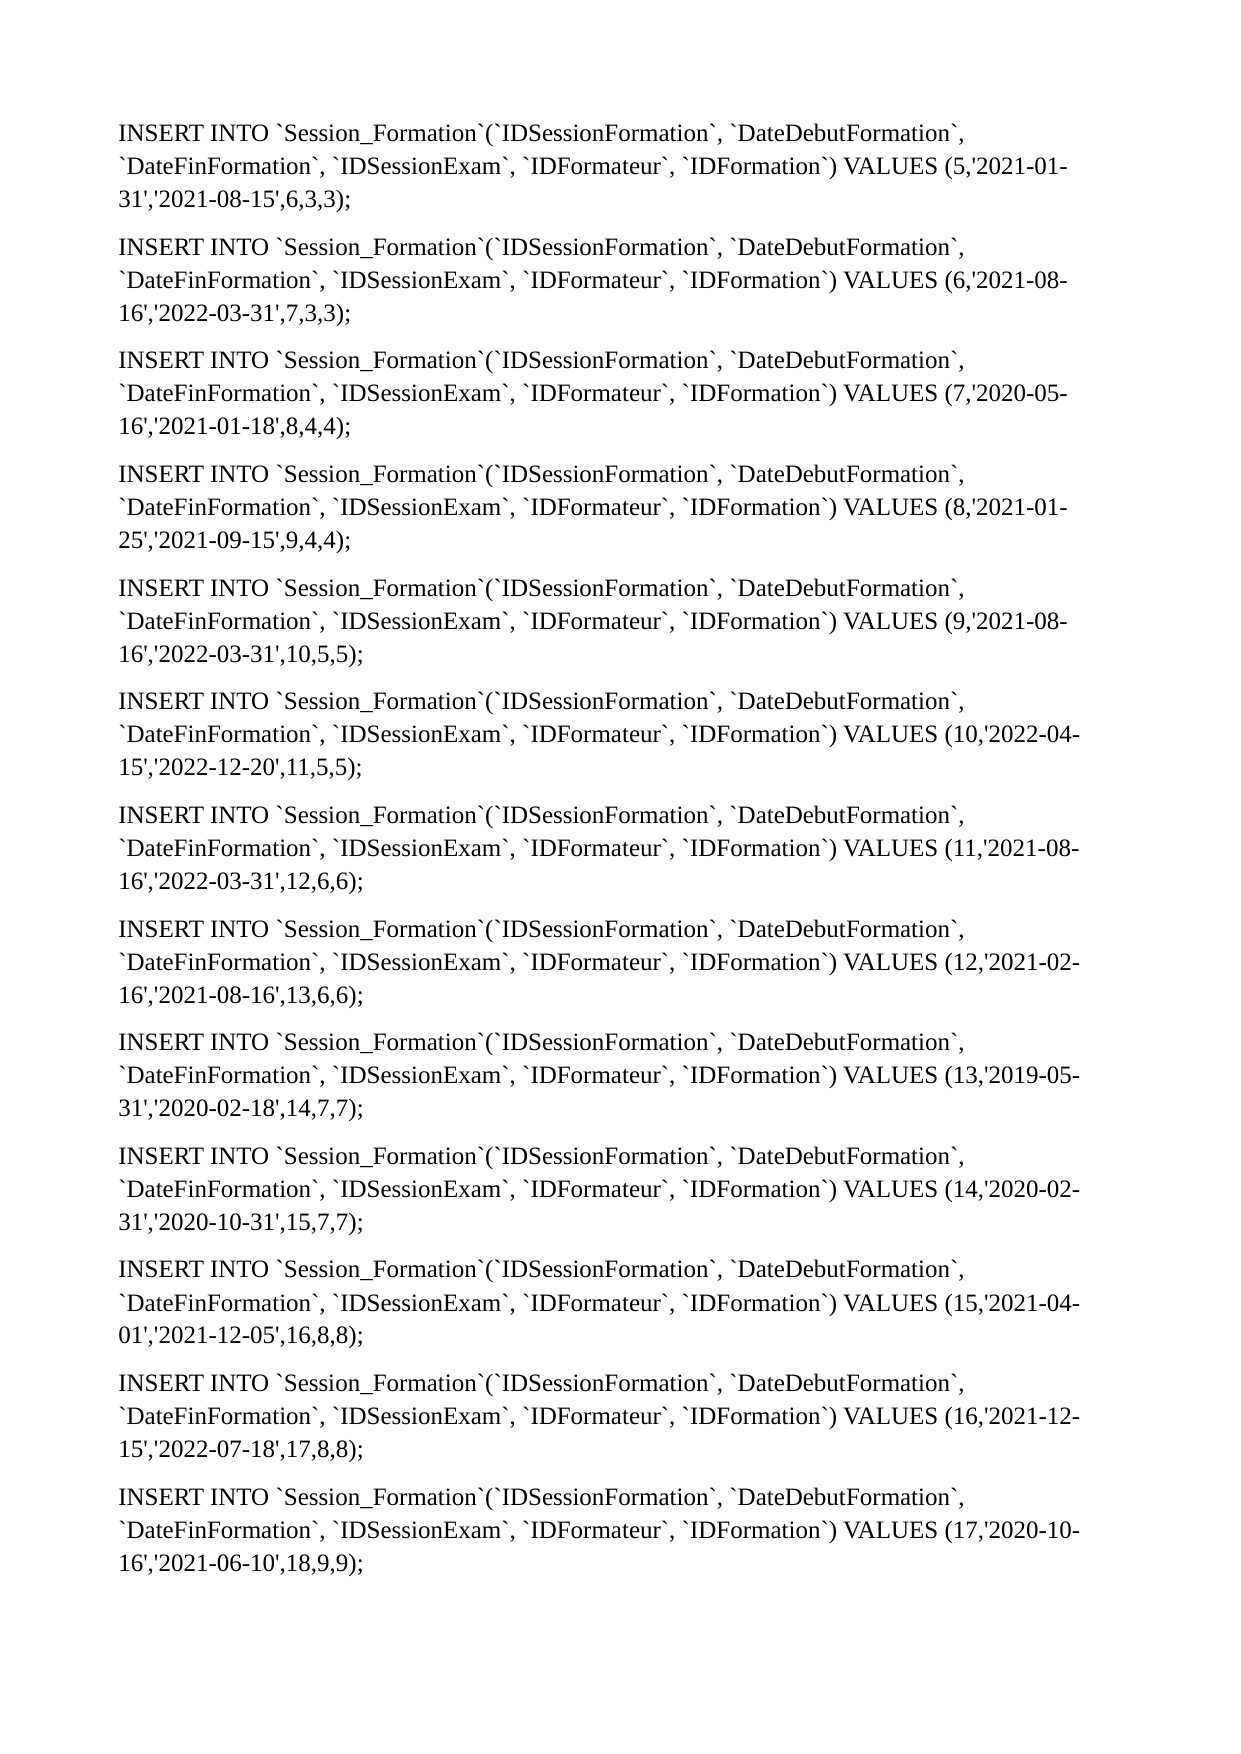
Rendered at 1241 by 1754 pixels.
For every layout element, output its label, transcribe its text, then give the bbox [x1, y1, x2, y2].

text INSERT INTO `Session_Formation`(`IDSessionFormation`, `DateDebutFormation`, `DateFinFormation`, `IDSessionExam`, `IDFormateur`, `IDFormation`) VALUES (9,'2021-08-16','2022-03-31',10,5,5); [118, 573, 1122, 667]
text INSERT INTO `Session_Formation`(`IDSessionFormation`, `DateDebutFormation`, `DateFinFormation`, `IDSessionExam`, `IDFormateur`, `IDFormation`) VALUES (13,'2019-05-31','2020-02-18',14,7,7); [118, 1027, 1122, 1122]
text INSERT INTO `Session_Formation`(`IDSessionFormation`, `DateDebutFormation`, `DateFinFormation`, `IDSessionExam`, `IDFormateur`, `IDFormation`) VALUES (8,'2021-01-25','2021-09-15',9,4,4); [118, 459, 1122, 554]
text INSERT INTO `Session_Formation`(`IDSessionFormation`, `DateDebutFormation`, `DateFinFormation`, `IDSessionExam`, `IDFormateur`, `IDFormation`) VALUES (6,'2021-08-16','2022-03-31',7,3,3); [118, 232, 1122, 327]
text INSERT INTO `Session_Formation`(`IDSessionFormation`, `DateDebutFormation`, `DateFinFormation`, `IDSessionExam`, `IDFormateur`, `IDFormation`) VALUES (11,'2021-08-16','2022-03-31',12,6,6); [118, 800, 1122, 895]
text INSERT INTO `Session_Formation`(`IDSessionFormation`, `DateDebutFormation`, `DateFinFormation`, `IDSessionExam`, `IDFormateur`, `IDFormation`) VALUES (5,'2021-01-31','2021-08-15',6,3,3); [118, 118, 1122, 213]
text INSERT INTO `Session_Formation`(`IDSessionFormation`, `DateDebutFormation`, `DateFinFormation`, `IDSessionExam`, `IDFormateur`, `IDFormation`) VALUES (15,'2021-04-01','2021-12-05',16,8,8); [118, 1254, 1122, 1349]
text INSERT INTO `Session_Formation`(`IDSessionFormation`, `DateDebutFormation`, `DateFinFormation`, `IDSessionExam`, `IDFormateur`, `IDFormation`) VALUES (17,'2020-10-16','2021-06-10',18,9,9); [118, 1482, 1122, 1577]
text INSERT INTO `Session_Formation`(`IDSessionFormation`, `DateDebutFormation`, `DateFinFormation`, `IDSessionExam`, `IDFormateur`, `IDFormation`) VALUES (16,'2021-12-15','2022-07-18',17,8,8); [118, 1368, 1122, 1463]
text INSERT INTO `Session_Formation`(`IDSessionFormation`, `DateDebutFormation`, `DateFinFormation`, `IDSessionExam`, `IDFormateur`, `IDFormation`) VALUES (10,'2022-04-15','2022-12-20',11,5,5); [118, 686, 1122, 781]
text INSERT INTO `Session_Formation`(`IDSessionFormation`, `DateDebutFormation`, `DateFinFormation`, `IDSessionExam`, `IDFormateur`, `IDFormation`) VALUES (14,'2020-02-31','2020-10-31',15,7,7); [118, 1141, 1122, 1236]
text INSERT INTO `Session_Formation`(`IDSessionFormation`, `DateDebutFormation`, `DateFinFormation`, `IDSessionExam`, `IDFormateur`, `IDFormation`) VALUES (7,'2020-05-16','2021-01-18',8,4,4); [118, 345, 1122, 440]
text INSERT INTO `Session_Formation`(`IDSessionFormation`, `DateDebutFormation`, `DateFinFormation`, `IDSessionExam`, `IDFormateur`, `IDFormation`) VALUES (12,'2021-02-16','2021-08-16',13,6,6); [118, 914, 1122, 1008]
